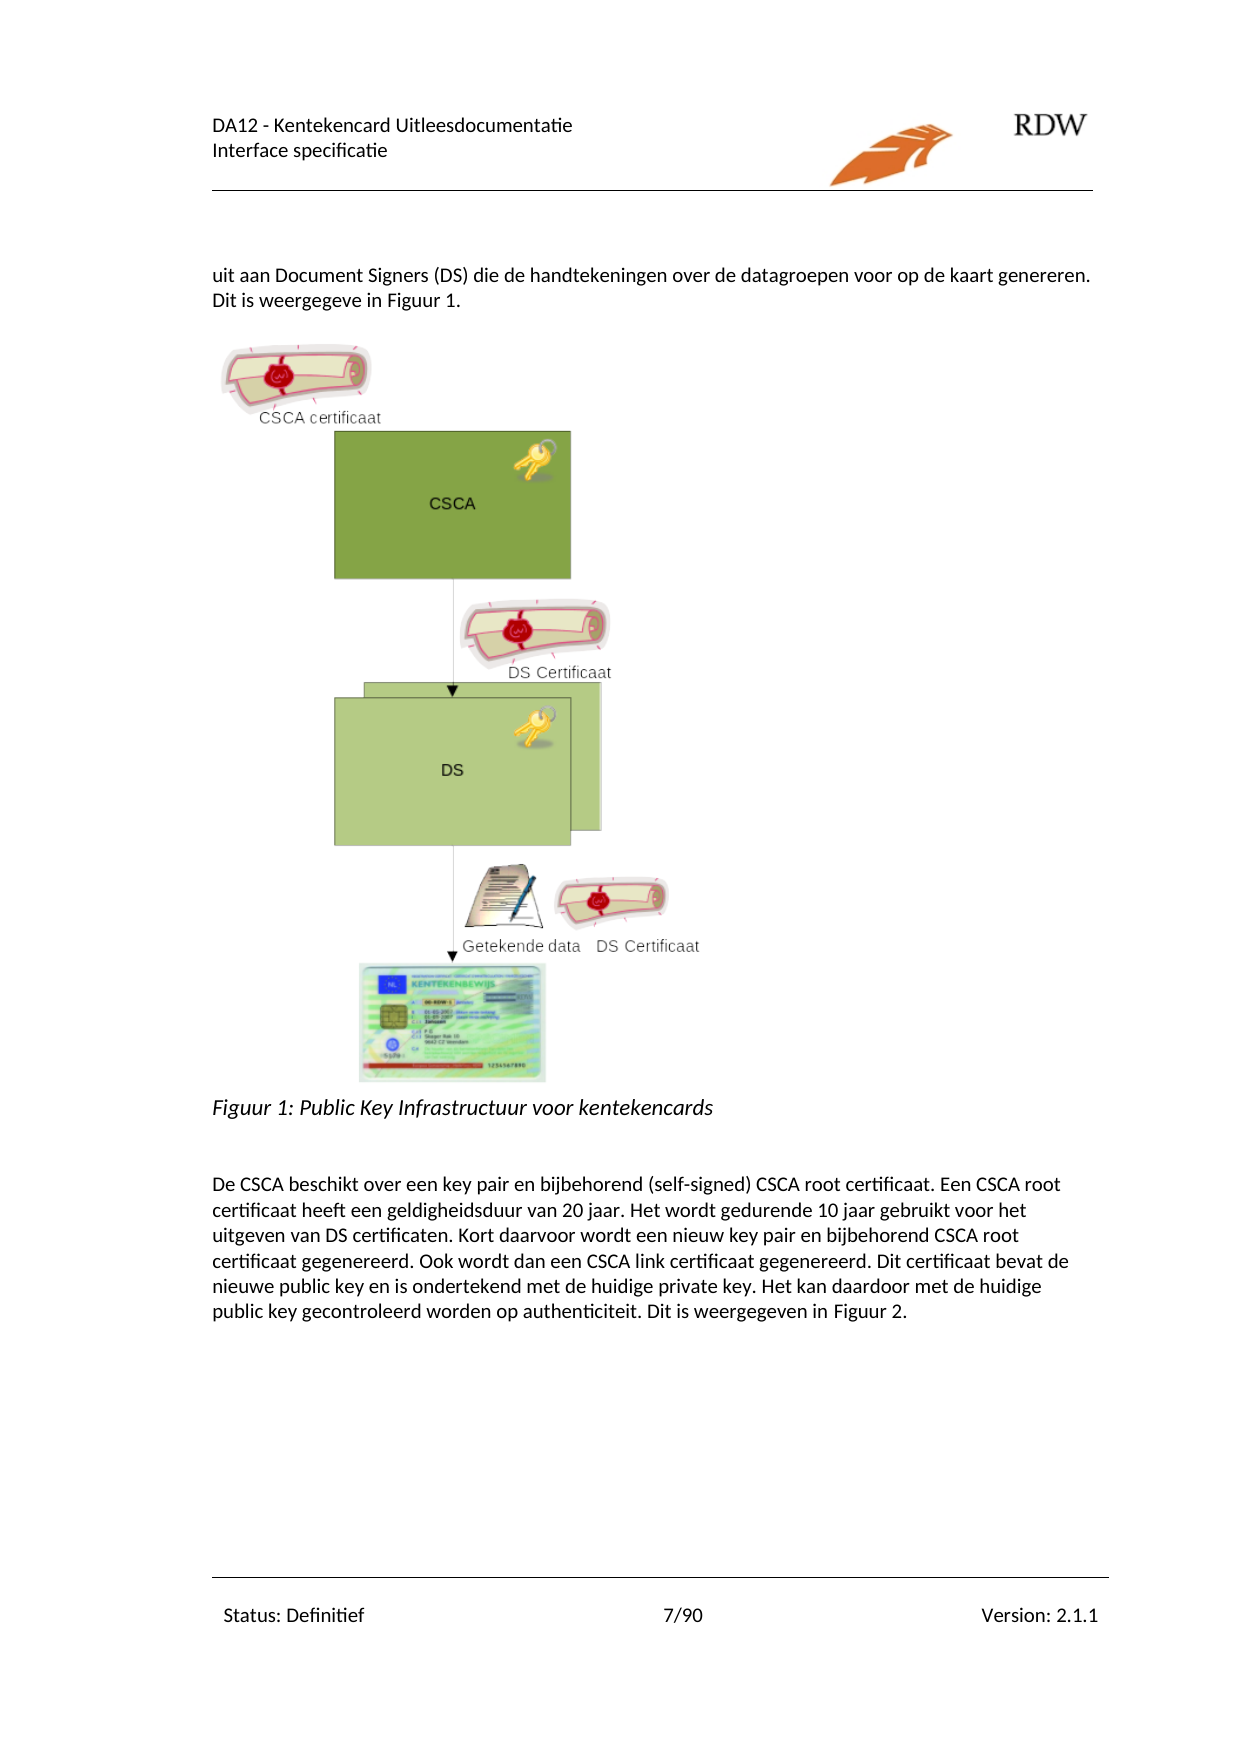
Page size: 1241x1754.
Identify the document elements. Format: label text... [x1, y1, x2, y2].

text uit aan Document Signers (DS) die de handtekeningen over de datagroepen voor op de kaart genereren. Dit is weergegeve in Figuur 1. [212, 262, 1093, 313]
text De CSCA beschikt over een key pair en bijbehorend (self-signed) CSCA root certificaat. Een CSCA root certificaat heeft een geldigheidsduur van 20 jaar. Het wordt gedurende 10 jaar gebruikt voor het uitgeven van DS certificaten. Kort daarvoor wordt een nieuw key pair en bijbehorend CSCA root certificaat gegenereerd. Ook wordt dan een CSCA link certificaat gegenereerd. Dit certificaat bevat de nieuwe public key en is ondertekend met de huidige private key. Het kan daardoor met de huidige public key gecontroleerd worden op authenticiteit. Dit is weergegeven in Figuur 2. [212, 1172, 1093, 1324]
text Figuur 1: Public Key Infrastructuur voor kentekencards [212, 1093, 1093, 1121]
